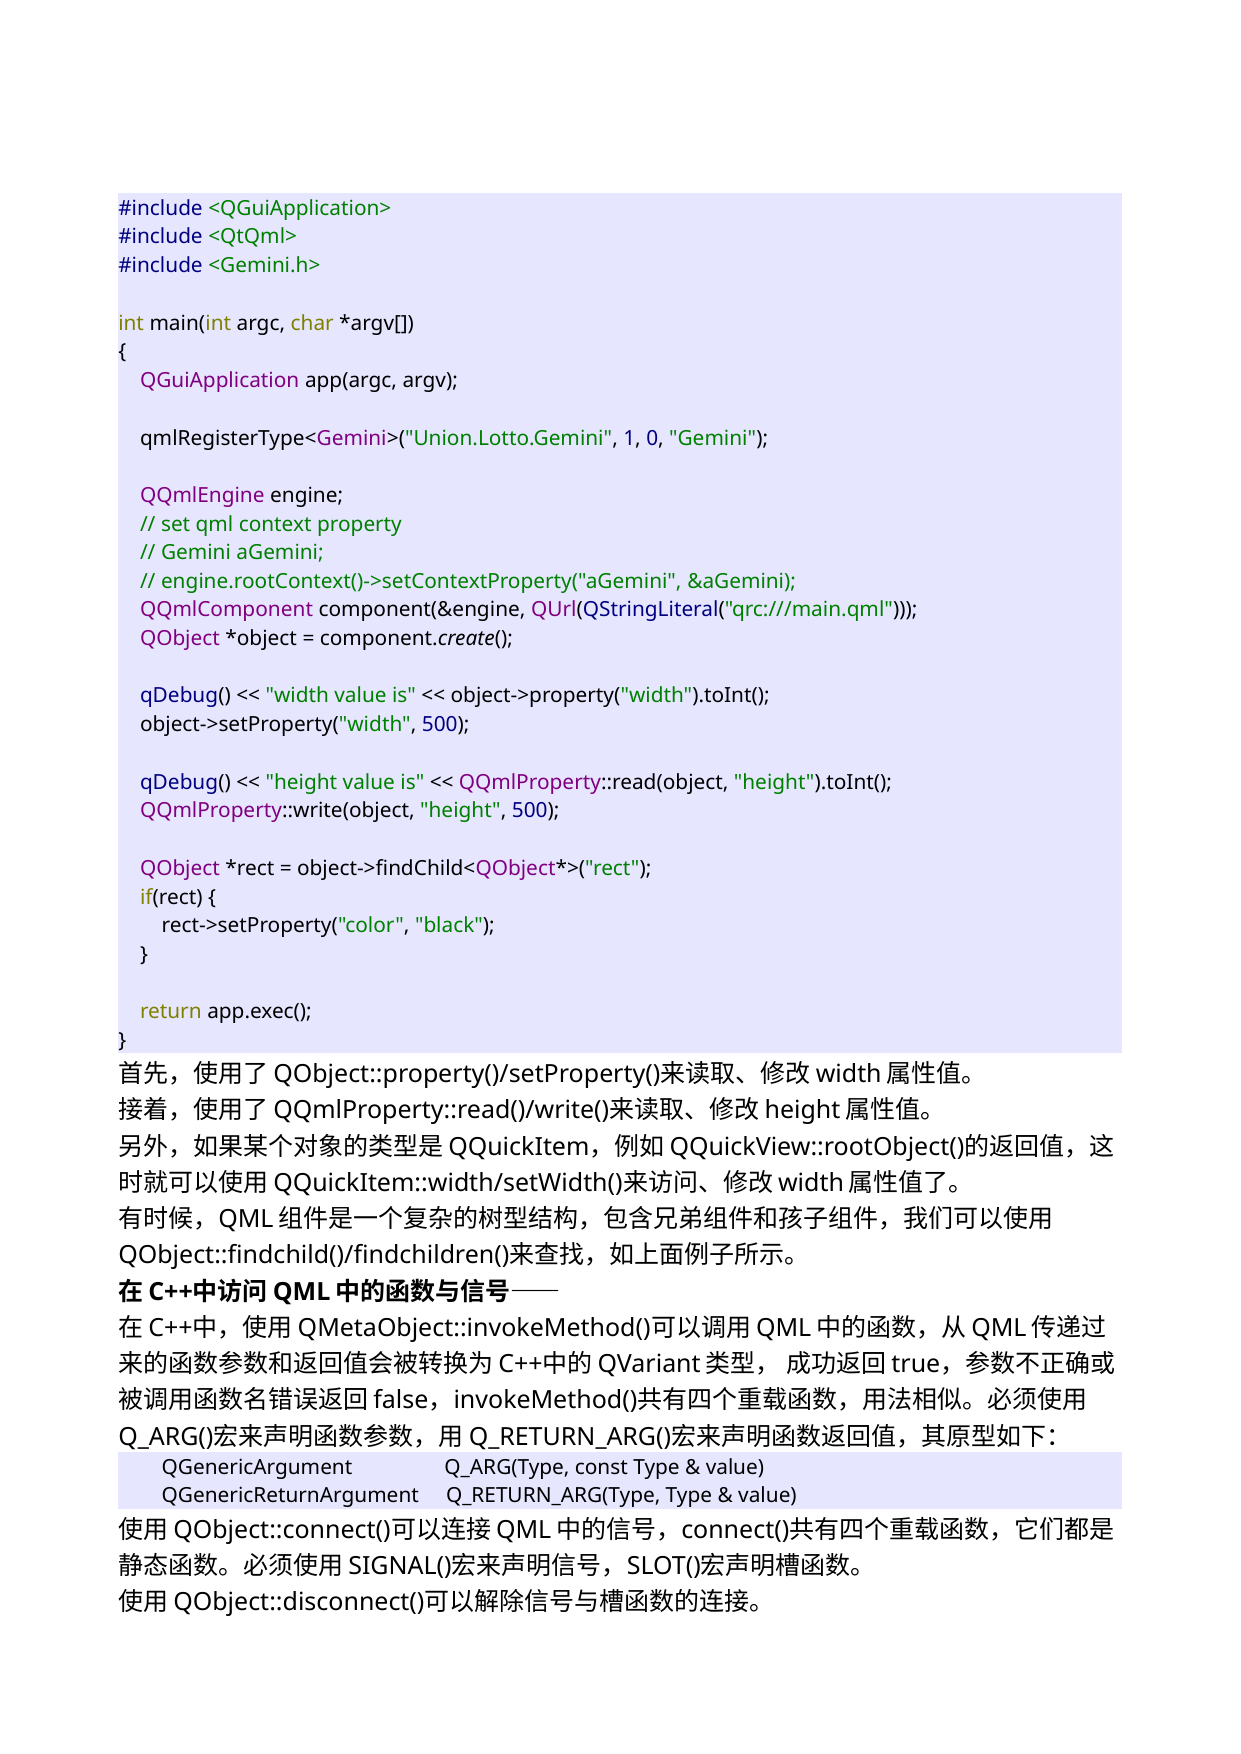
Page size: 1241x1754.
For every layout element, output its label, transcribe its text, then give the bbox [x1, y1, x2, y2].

text rect->setProperty("color", "black"); [118, 910, 1122, 939]
text #include <Gemini.h> [118, 250, 1122, 278]
text qDebug() << "height value is" << QQmlProperty::read(object, "height").toInt(); [118, 767, 1122, 795]
text #include <QtQml> [118, 221, 1122, 250]
text { [118, 336, 1122, 365]
text } [118, 939, 1122, 967]
text 在C++中，使用QMetaObject::invokeMethod()可以调用QML中的函数，从QML传递过来的函数参数和返回值会被转换为C++中的QVariant类型， 成功返回true，参数不正确或被调用函数名错误返回false，invokeMethod()共有四个重载函数，用法相似。必须使用Q_ARG()宏来声明函数参数，用Q_RETURN_ARG()宏来声明函数返回值，其原型如下： [118, 1307, 1122, 1452]
text #include <QGuiApplication> [118, 193, 1122, 221]
text } [118, 1025, 1122, 1053]
text // set qml context property [118, 509, 1122, 537]
text QGenericReturnArgument Q_RETURN_ARG(Type, Type & value) [118, 1481, 1122, 1509]
text 另外，如果某个对象的类型是QQuickItem，例如QQuickView::rootObject()的返回值，这时就可以使用QQuickItem::width/setWidth()来访问、修改width属性值了。 [118, 1126, 1122, 1198]
text 首先，使用了QObject::property()/setProperty()来读取、修改width属性值。 [118, 1053, 1122, 1090]
text qmlRegisterType<Gemini>("Union.Lotto.Gemini", 1, 0, "Gemini"); [118, 423, 1122, 451]
text 使用QObject::connect()可以连接QML中的信号，connect()共有四个重载函数，它们都是静态函数。必须使用SIGNAL()宏来声明信号，SLOT()宏声明槽函数。 [118, 1509, 1122, 1582]
text 使用QObject::disconnect()可以解除信号与槽函数的连接。 [118, 1582, 1122, 1618]
text QQmlComponent component(&engine, QUrl(QStringLiteral("qrc:///main.qml"))); [118, 594, 1122, 623]
text QObject *object = component.create(); [118, 623, 1122, 651]
text return app.exec(); [118, 997, 1122, 1025]
text 接着，使用了QQmlProperty::read()/write()来读取、修改height属性值。 [118, 1090, 1122, 1126]
text QObject *rect = object->findChild<QObject*>("rect"); [118, 853, 1122, 882]
text 有时候，QML组件是一个复杂的树型结构，包含兄弟组件和孩子组件，我们可以使用QObject::findchild()/findchildren()来查找，如上面例子所示。 [118, 1198, 1122, 1271]
text QQmlProperty::write(object, "height", 500); [118, 795, 1122, 824]
text 在C++中访问QML中的函数与信号—— [118, 1271, 1122, 1307]
text // Gemini aGemini; [118, 537, 1122, 566]
text // engine.rootContext()->setContextProperty("aGemini", &aGemini); [118, 566, 1122, 594]
text QGuiApplication app(argc, argv); [118, 365, 1122, 393]
text QGenericArgument Q_ARG(Type, const Type & value) [118, 1452, 1122, 1481]
text object->setProperty("width", 500); [118, 709, 1122, 737]
text qDebug() << "width value is" << object->property("width").toInt(); [118, 681, 1122, 709]
text QQmlEngine engine; [118, 481, 1122, 509]
text int main(int argc, char *argv[]) [118, 308, 1122, 336]
text if(rect) { [118, 882, 1122, 910]
